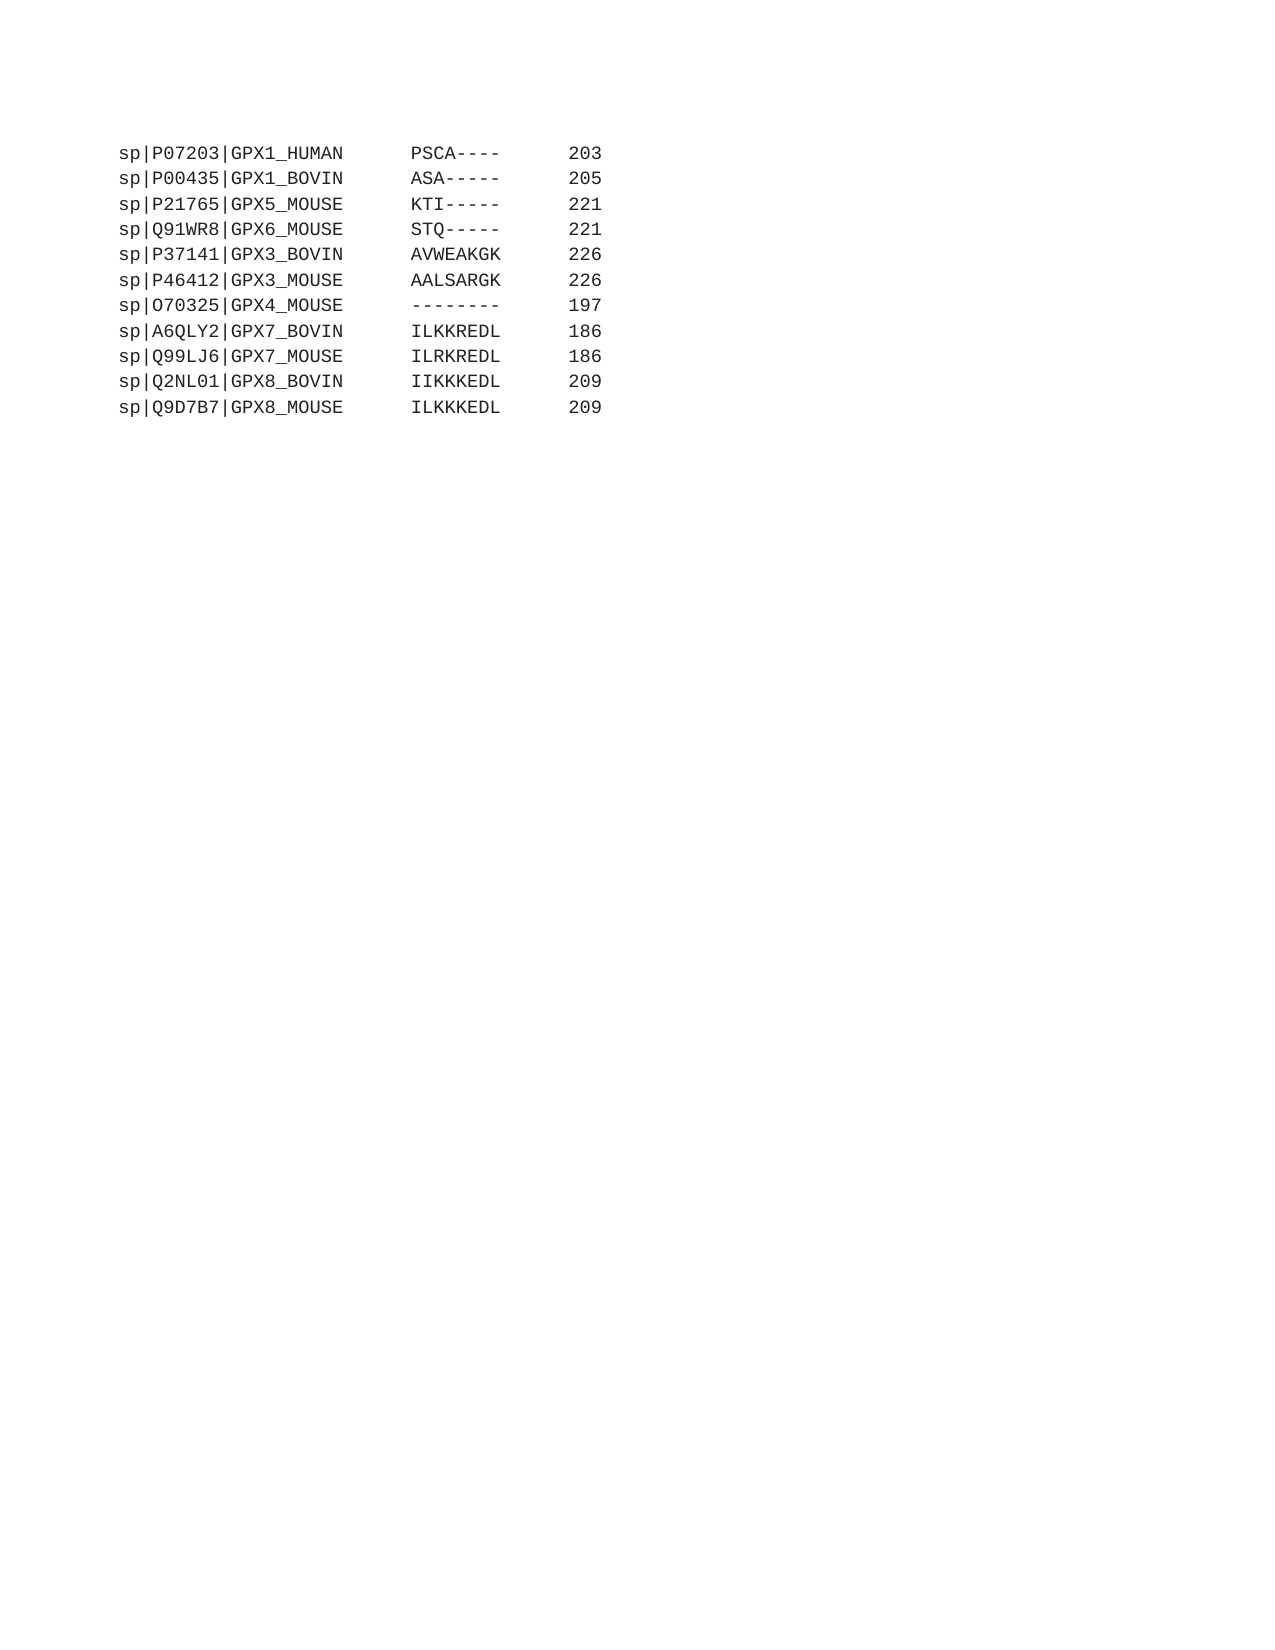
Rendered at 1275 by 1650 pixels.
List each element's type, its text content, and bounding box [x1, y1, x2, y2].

text sp|P07203|GPX1_HUMAN PSCA---- 203 [118, 143, 1157, 165]
text sp|Q99LJ6|GPX7_MOUSE ILRKREDL 186 [118, 347, 1157, 368]
text sp|Q2NL01|GPX8_BOVIN IIKKKEDL 209 [118, 372, 1157, 393]
text sp|A6QLY2|GPX7_BOVIN ILKKREDL 186 [118, 321, 1157, 343]
text sp|P21765|GPX5_MOUSE KTI----- 221 [118, 194, 1157, 216]
text sp|Q91WR8|GPX6_MOUSE STQ----- 221 [118, 220, 1157, 241]
text sp|P37141|GPX3_BOVIN AVWEAKGK 226 [118, 245, 1157, 266]
text sp|O70325|GPX4_MOUSE -------- 197 [118, 296, 1157, 317]
text sp|P00435|GPX1_BOVIN ASA----- 205 [118, 169, 1157, 190]
text sp|P46412|GPX3_MOUSE AALSARGK 226 [118, 271, 1157, 292]
text sp|Q9D7B7|GPX8_MOUSE ILKKKEDL 209 [118, 398, 1157, 419]
